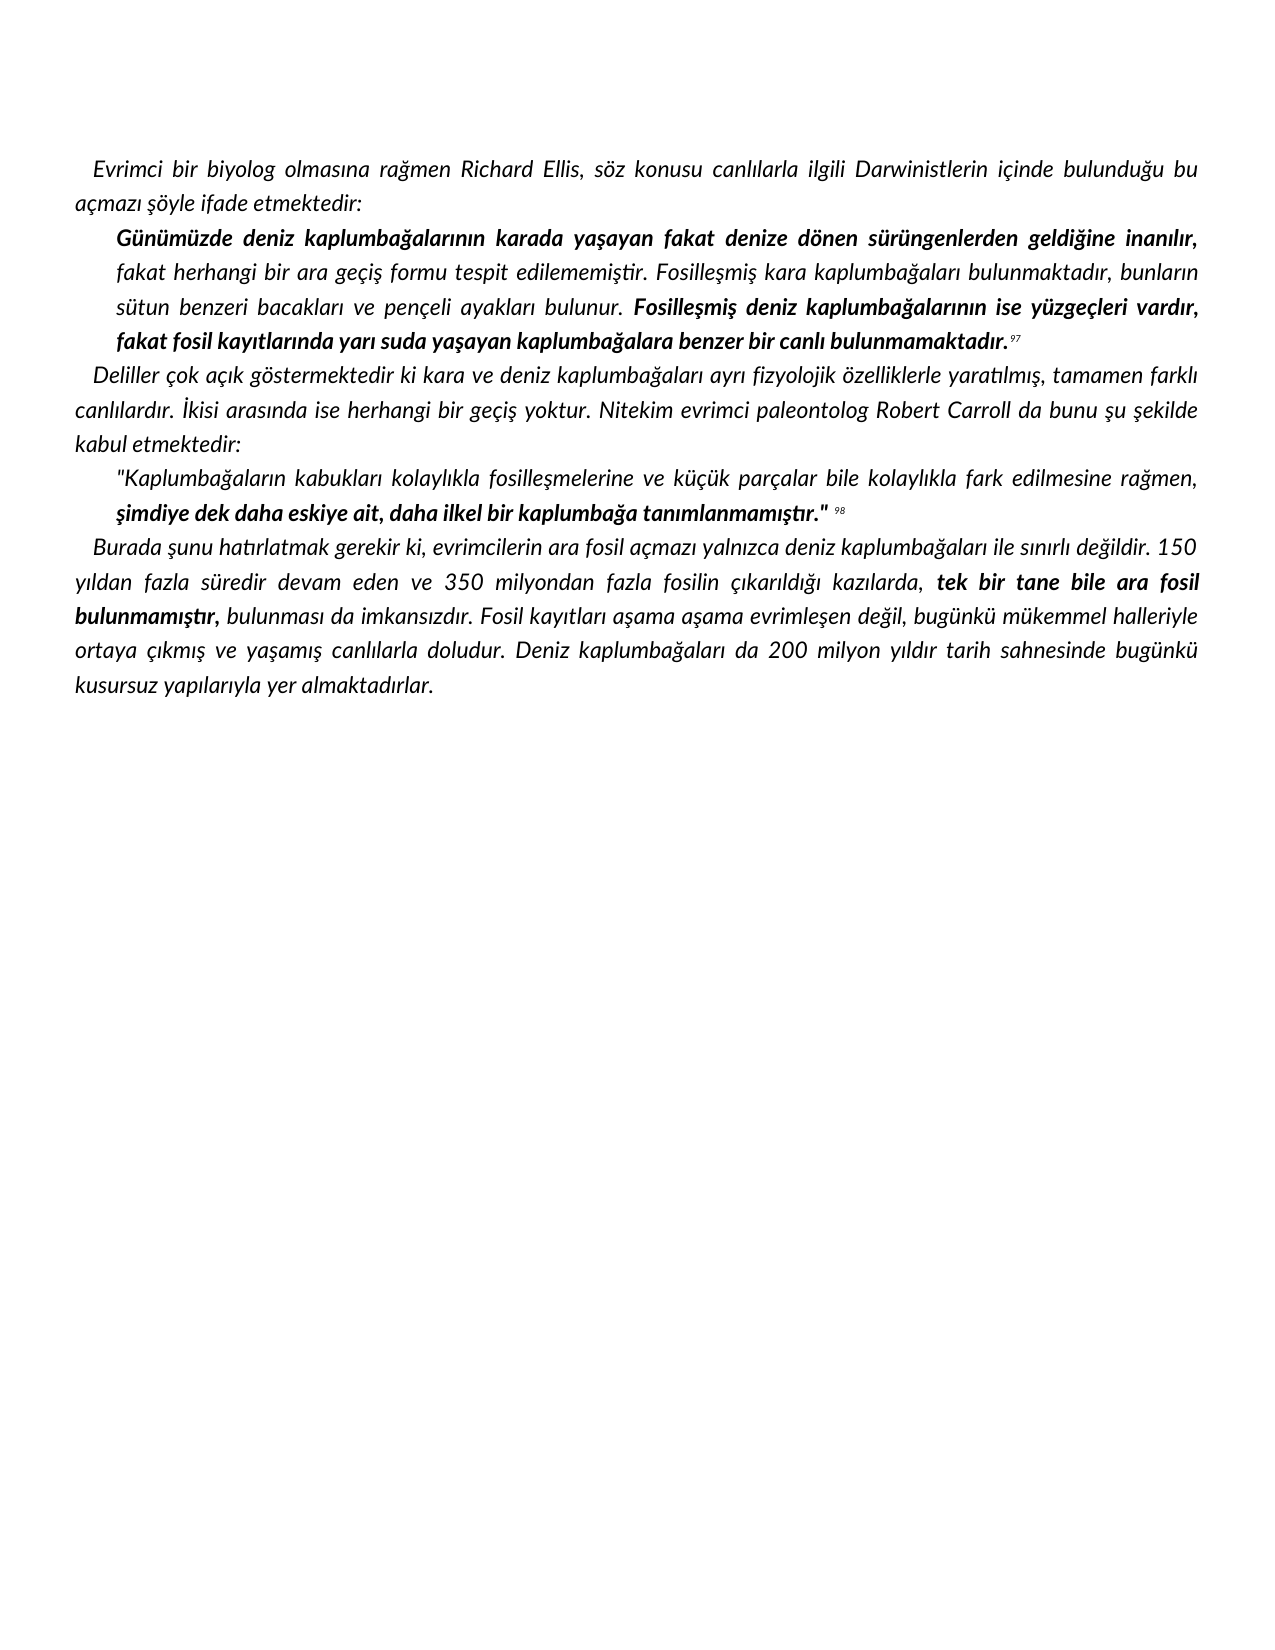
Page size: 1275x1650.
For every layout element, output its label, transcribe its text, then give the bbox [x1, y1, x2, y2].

text Burada şunu hatırlatmak gerekir ki, evrimcilerin ara fosil açmazı yalnızca deniz kaplumbağaları ile sınırlı değildir. 150 yıldan fazla süredir devam eden ve 350 milyondan fazla fosilin çıkarıldığı kazılarda, tek bir tane bile ara fosil bulunmamıştır, bulunması da imkansızdır. Fosil kayıtları aşama aşama evrimleşen değil, bugünkü mükemmel halleriyle ortaya çıkmış ve yaşamış canlılarla doludur. Deniz kaplumbağaları da 200 milyon yıldır tarih sahnesinde bugünkü kusursuz yapılarıyla yer almaktadırlar. [75, 528, 1200, 700]
text Günümüzde deniz kaplumbağalarının karada yaşayan fakat denize dönen sürüngenlerden geldiğine inanılır, fakat herhangi bir ara geçiş formu tespit edilememiştir. Fosilleşmiş kara kaplumbağaları bulunmaktadır, bunların sütun benzeri bacakları ve pençeli ayakları bulunur. Fosilleşmiş deniz kaplumbağalarının ise yüzgeçleri vardır, fakat fosil kayıtlarında yarı suda yaşayan kaplumbağalara benzer bir canlı bulunmamaktadır.97 [116, 219, 1200, 356]
text Deliller çok açık göstermektedir ki kara ve deniz kaplumbağaları ayrı fizyolojik özelliklerle yaratılmış, tamamen farklı canlılardır. İkisi arasında ise herhangi bir geçiş yoktur. Nitekim evrimci paleontolog Robert Carroll da bunu şu şekilde kabul etmektedir: [75, 356, 1200, 459]
text "Kaplumbağaların kabukları kolaylıkla fosilleşmelerine ve küçük parçalar bile kolaylıkla fark edilmesine rağmen, şimdiye dek daha eskiye ait, daha ilkel bir kaplumbağa tanımlanmamıştır." 98 [116, 459, 1200, 528]
text Evrimci bir biyolog olmasına rağmen Richard Ellis, söz konusu canlılarla ilgili Darwinistlerin içinde bulunduğu bu açmazı şöyle ifade etmektedir: [75, 150, 1200, 219]
